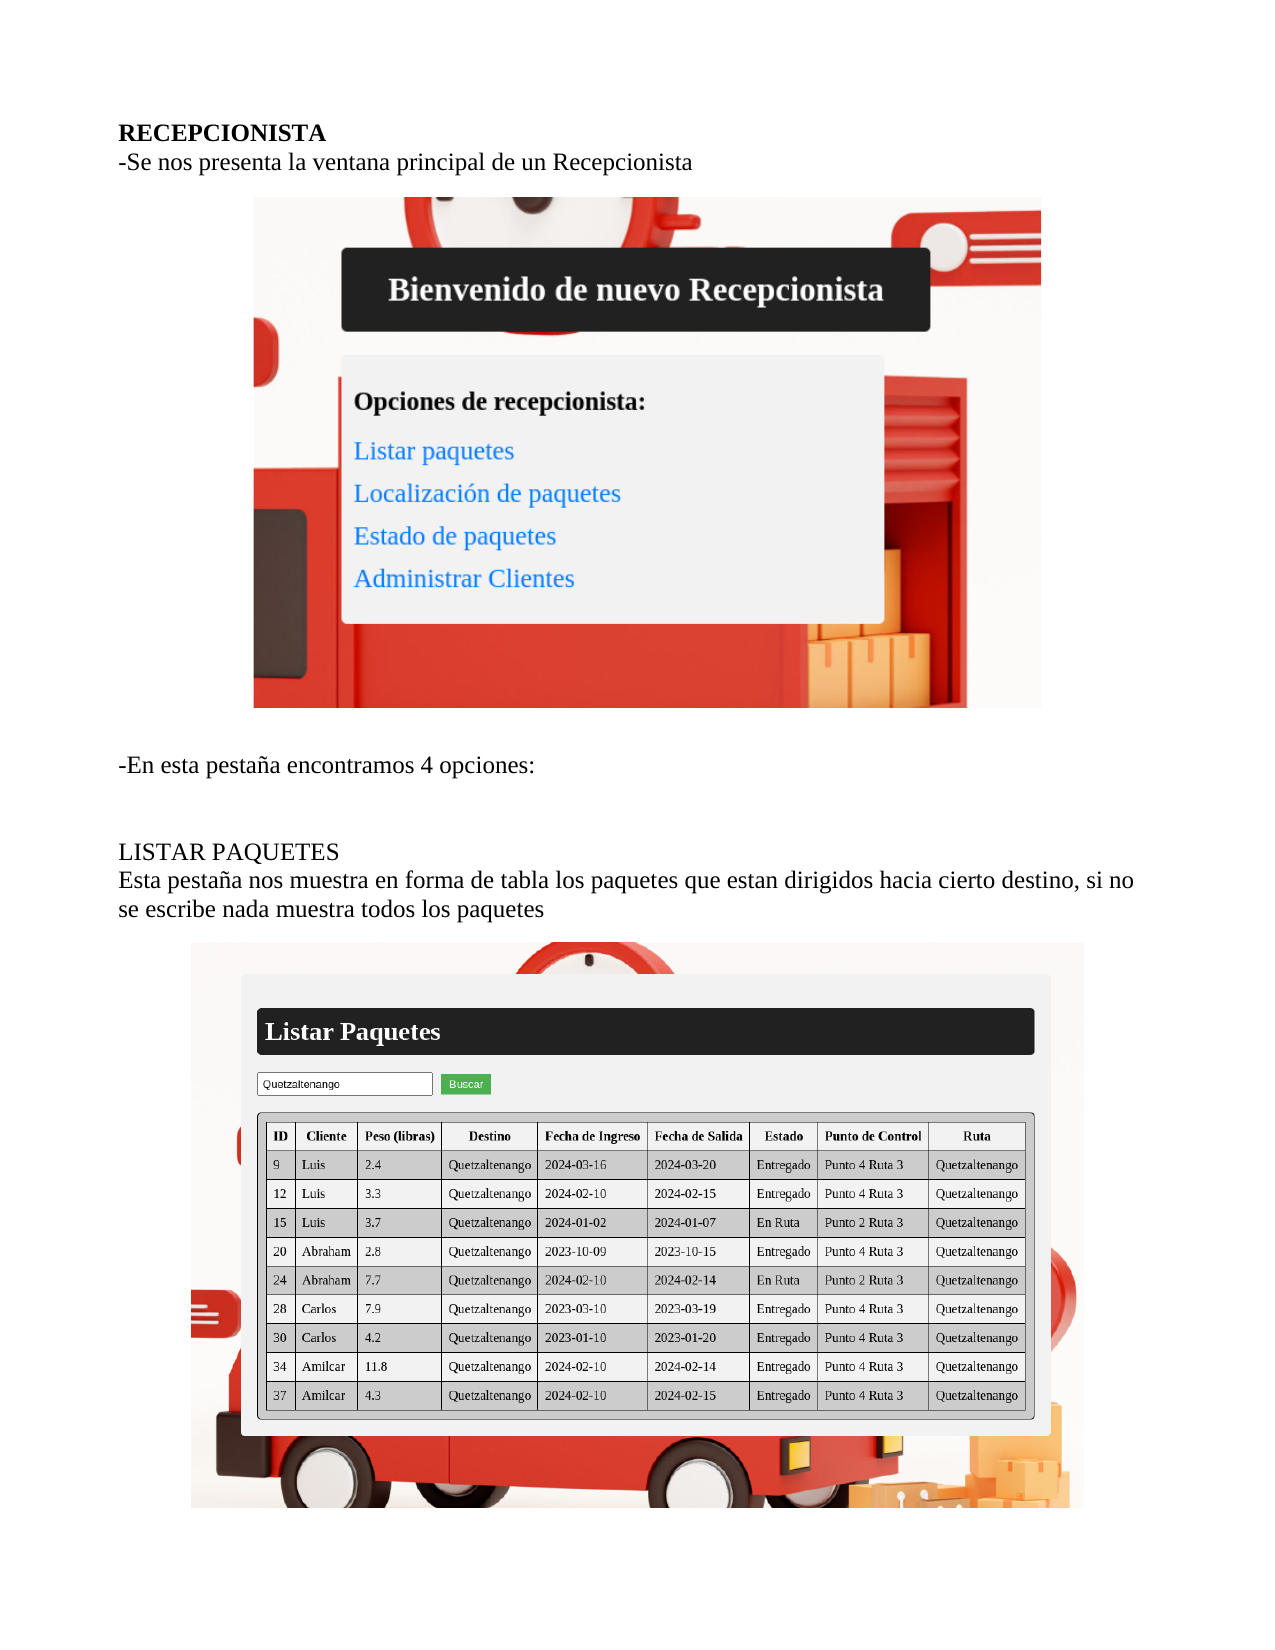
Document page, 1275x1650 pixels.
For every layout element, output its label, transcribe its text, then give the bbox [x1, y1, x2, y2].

text -Se nos presenta la ventana principal de un Recepcionista [118, 147, 1157, 176]
picture [191, 942, 1084, 1508]
picture [253, 197, 1042, 708]
text RECEPCIONISTA [118, 118, 1157, 147]
text LISTAR PAQUETES [118, 837, 1157, 866]
text -En esta pestaña encontramos 4 opciones: [118, 751, 1157, 779]
text Esta pestaña nos muestra en forma de tabla los paquetes que estan dirigidos hacia cierto destino, si no se escribe nada muestra todos los paquetes [118, 866, 1157, 923]
